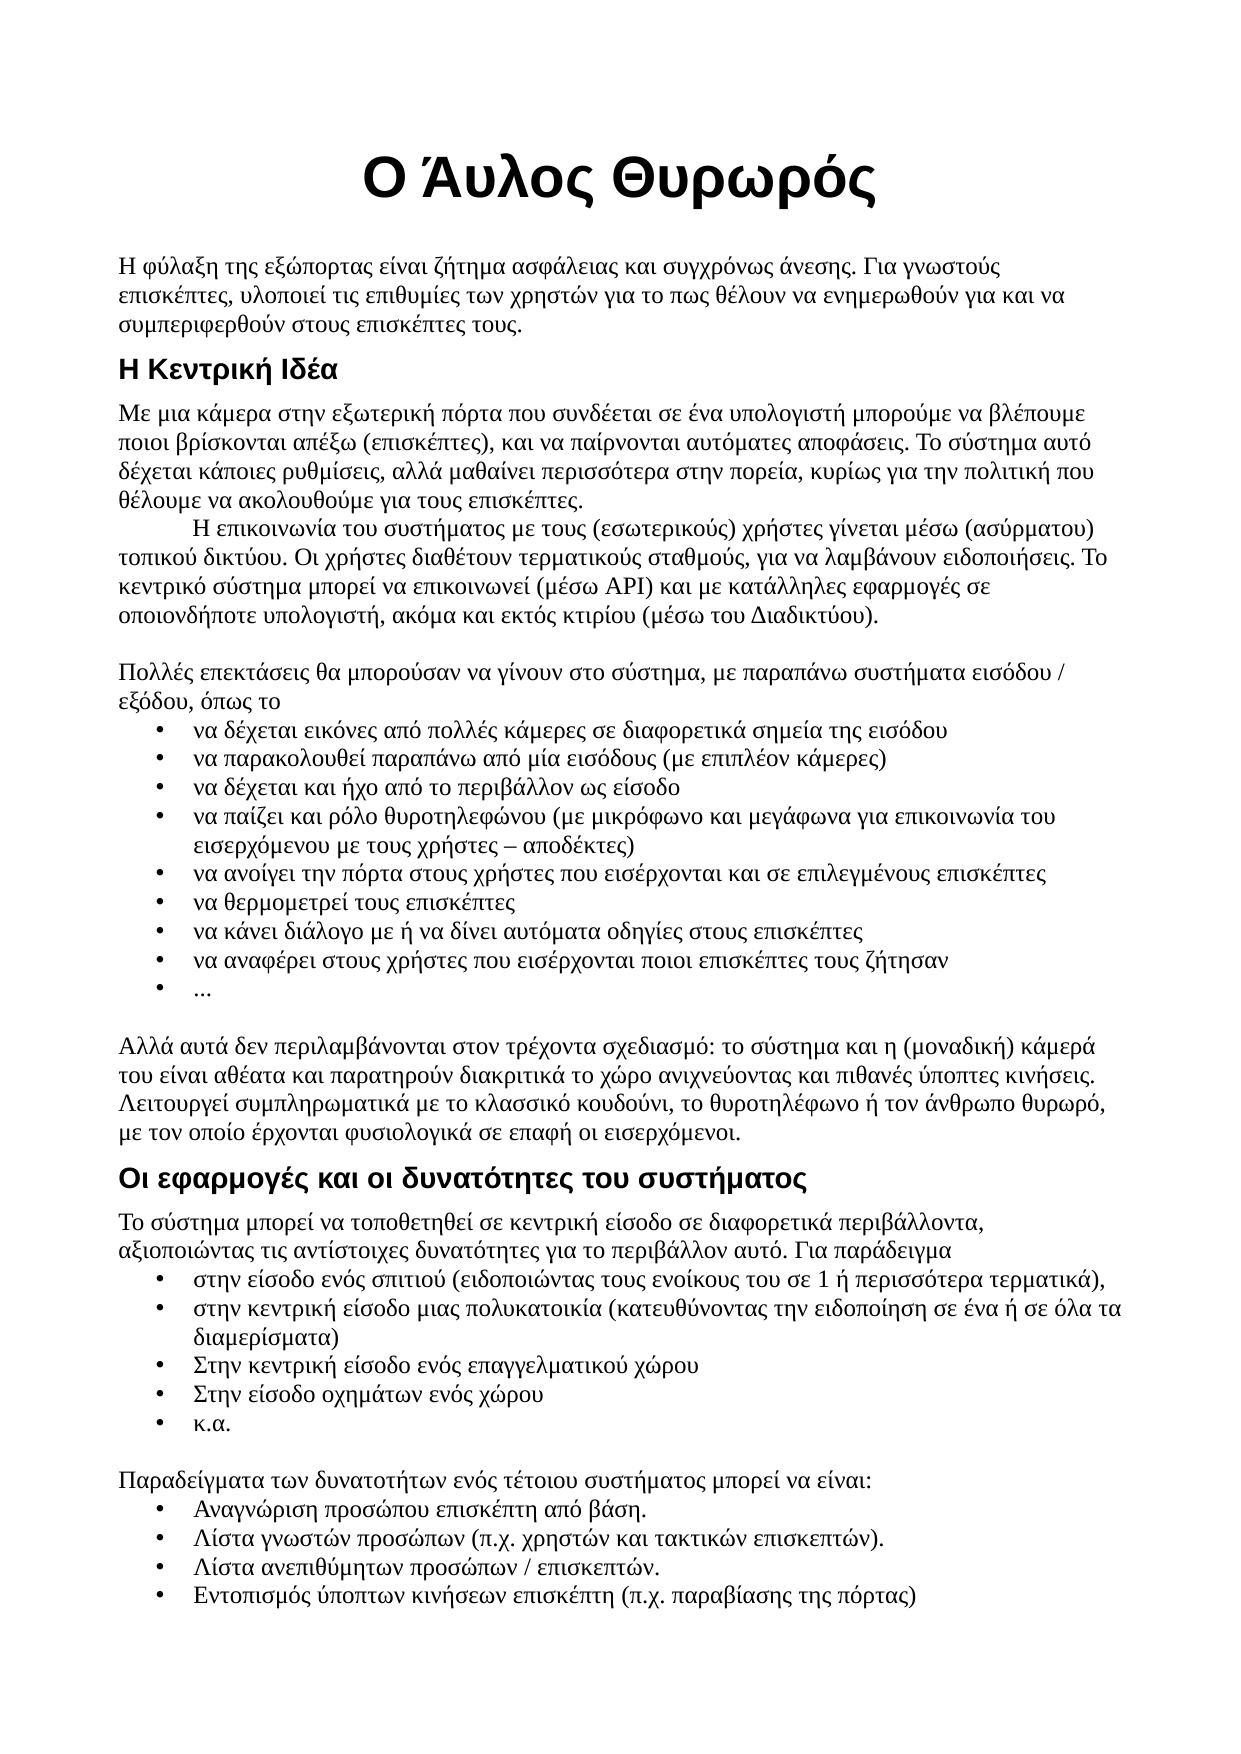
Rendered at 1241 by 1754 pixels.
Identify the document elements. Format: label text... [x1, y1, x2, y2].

list στην είσοδο ενός σπιτιού (ειδοποιώντας τους ενοίκους του σε 1 ή περισσότερα τερματικά), [156, 1264, 1122, 1293]
text Το σύστημα μπορεί να τοποθετηθεί σε κεντρική είσοδο σε διαφορετικά περιβάλλοντα, αξιοποιώντας τις αντίστοιχες δυνατότητες για το περιβάλλον αυτό. Για παράδειγμα [118, 1207, 1122, 1264]
text Η επικοινωνία του συστήματος με τους (εσωτερικούς) χρήστες γίνεται μέσω (ασύρματου) τοπικού δικτύου. Οι χρήστες διαθέτουν τερματικούς σταθμούς, για να λαμβάνουν ειδοποιήσεις. Το κεντρικό σύστημα μπορεί να επικοινωνεί (μέσω API) και με κατάλληλες εφαρμογές σε οποιονδήποτε υπολογιστή, ακόμα και εκτός κτιρίου (μέσω του Διαδικτύου). [118, 513, 1122, 628]
list Λίστα γνωστών προσώπων (π.χ. χρηστών και τακτικών επισκεπτών). [156, 1523, 1122, 1552]
list να θερμομετρεί τους επισκέπτες [156, 887, 1122, 916]
list να κάνει διάλογο με ή να δίνει αυτόματα οδηγίες στους επισκέπτες [156, 916, 1122, 945]
subtitle Η Κεντρική Ιδέα [118, 352, 1122, 386]
list Στην είσοδο οχημάτων ενός χώρου [156, 1379, 1122, 1408]
subtitle Οι εφαρμογές και οι δυνατότητες του συστήματος [118, 1161, 1122, 1194]
text Η φύλαξη της εξώπορτας είναι ζήτημα ασφάλειας και συγχρόνως άνεσης. Για γνωστούς επισκέπτες, υλοποιεί τις επιθυμίες των χρηστών για το πως θέλουν να ενημερωθούν για και να συμπεριφερθούν στους επισκέπτες τους. [118, 251, 1122, 338]
list να δέχεται και ήχο από το περιβάλλον ως είσοδο [156, 772, 1122, 801]
text Παραδείγματα των δυνατοτήτων ενός τέτοιου συστήματος μπορεί να είναι: [118, 1466, 1122, 1494]
list Στην κεντρική είσοδο ενός επαγγελματικού χώρου [156, 1351, 1122, 1379]
list Εντοπισμός ύποπτων κινήσεων επισκέπτη (π.χ. παραβίασης της πόρτας) [156, 1581, 1122, 1609]
text Με μια κάμερα στην εξωτερική πόρτα που συνδέεται σε ένα υπολογιστή μπορούμε να βλέπουμε ποιοι βρίσκονται απέξω (επισκέπτες), και να παίρνονται αυτόματες αποφάσεις. Το σύστημα αυτό δέχεται κάποιες ρυθμίσεις, αλλά μαθαίνει περισσότερα στην πορεία, κυρίως για την πολιτική που θέλουμε να ακολουθούμε για τους επισκέπτες. [118, 398, 1122, 513]
list κ.α. [156, 1408, 1122, 1437]
text Αλλά αυτά δεν περιλαμβάνονται στον τρέχοντα σχεδιασμό: το σύστημα και η (μοναδική) κάμερά του είναι αθέατα και παρατηρούν διακριτικά το χώρο ανιχνεύοντας και πιθανές ύποπτες κινήσεις. Λειτουργεί συμπληρωματικά με το κλασσικό κουδούνι, το θυροτηλέφωνο ή τον άνθρωπο θυρωρό, με τον οποίο έρχονται φυσιολογικά σε επαφή οι εισερχόμενοι. [118, 1031, 1122, 1146]
text Πολλές επεκτάσεις θα μπορούσαν να γίνουν στο σύστημα, με παραπάνω συστήματα εισόδου / εξόδου, όπως το [118, 657, 1122, 715]
title Ο Άυλος Θυρωρός [118, 143, 1122, 210]
list ... [156, 973, 1122, 1002]
list Αναγνώριση προσώπου επισκέπτη από βάση. [156, 1494, 1122, 1523]
list να αναφέρει στους χρήστες που εισέρχονται ποιοι επισκέπτες τους ζήτησαν [156, 945, 1122, 973]
list Λίστα ανεπιθύμητων προσώπων / επισκεπτών. [156, 1552, 1122, 1581]
list να παρακολουθεί παραπάνω από μία εισόδους (με επιπλέον κάμερες) [156, 743, 1122, 772]
list να ανοίγει την πόρτα στους χρήστες που εισέρχονται και σε επιλεγμένους επισκέπτες [156, 858, 1122, 887]
list να δέχεται εικόνες από πολλές κάμερες σε διαφορετικά σημεία της εισόδου [156, 715, 1122, 743]
list να παίζει και ρόλο θυροτηλεφώνου (με μικρόφωνο και μεγάφωνα για επικοινωνία του εισερχόμενου με τους χρήστες – αποδέκτες) [156, 801, 1122, 858]
list στην κεντρική είσοδο μιας πολυκατοικία (κατευθύνοντας την ειδοποίηση σε ένα ή σε όλα τα διαμερίσματα) [156, 1293, 1122, 1351]
